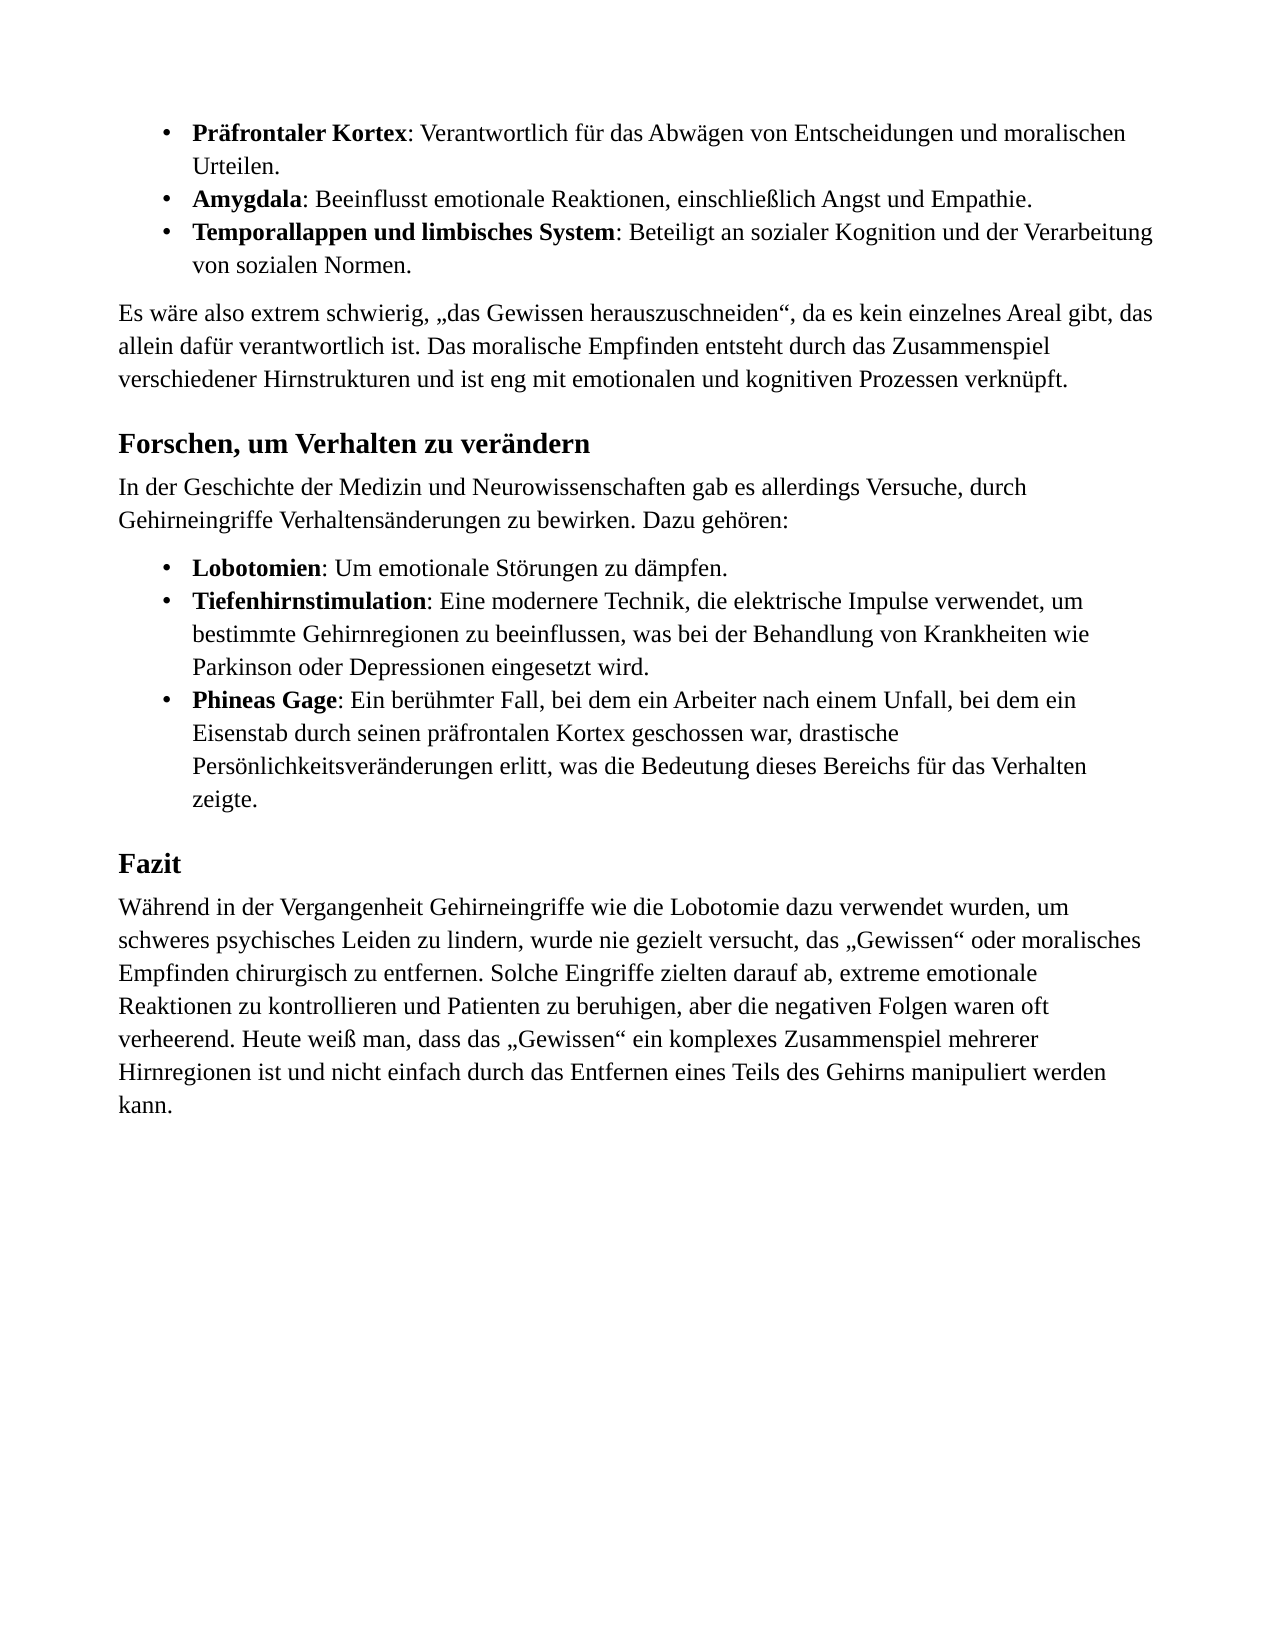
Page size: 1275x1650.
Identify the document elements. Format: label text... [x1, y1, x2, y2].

list Tiefenhirnstimulation: Eine modernere Technik, die elektrische Impulse verwendet, um bestimmte Gehirnregionen zu beeinflussen, was bei der Behandlung von Krankheiten wie Parkinson oder Depressionen eingesetzt wird. [162, 586, 1157, 681]
text Es wäre also extrem schwierig, „das Gewissen herauszuschneiden“, da es kein einzelnes Areal gibt, das allein dafür verantwortlich ist. Das moralische Empfinden entsteht durch das Zusammenspiel verschiedener Hirnstrukturen und ist eng mit emotionalen und kognitiven Prozessen verknüpft. [118, 298, 1157, 393]
list Temporallappen und limbisches System: Beteiligt an sozialer Kognition und der Verarbeitung von sozialen Normen. [162, 217, 1157, 279]
text Während in der Vergangenheit Gehirneingriffe wie die Lobotomie dazu verwendet wurden, um schweres psychisches Leiden zu lindern, wurde nie gezielt versucht, das „Gewissen“ oder moralisches Empfinden chirurgisch zu entfernen. Solche Eingriffe zielten darauf ab, extreme emotionale Reaktionen zu kontrollieren und Patienten zu beruhigen, aber die negativen Folgen waren oft verheerend. Heute weiß man, dass das „Gewissen“ ein komplexes Zusammenspiel mehrerer Hirnregionen ist und nicht einfach durch das Entfernen eines Teils des Gehirns manipuliert werden kann. [118, 892, 1157, 1119]
text In der Geschichte der Medizin und Neurowissenschaften gab es allerdings Versuche, durch Gehirneingriffe Verhaltensänderungen zu bewirken. Dazu gehören: [118, 472, 1157, 534]
subtitle Forschen, um Verhalten zu verändern [118, 426, 1157, 459]
list Lobotomien: Um emotionale Störungen zu dämpfen. [162, 553, 1157, 581]
list Phineas Gage: Ein berühmter Fall, bei dem ein Arbeiter nach einem Unfall, bei dem ein Eisenstab durch seinen präfrontalen Kortex geschossen war, drastische Persönlichkeitsveränderungen erlitt, was die Bedeutung dieses Bereichs für das Verhalten zeigte. [162, 685, 1157, 813]
list Präfrontaler Kortex: Verantwortlich für das Abwägen von Entscheidungen und moralischen Urteilen. [162, 118, 1157, 180]
subtitle Fazit [118, 846, 1157, 879]
list Amygdala: Beeinflusst emotionale Reaktionen, einschließlich Angst und Empathie. [162, 184, 1157, 213]
